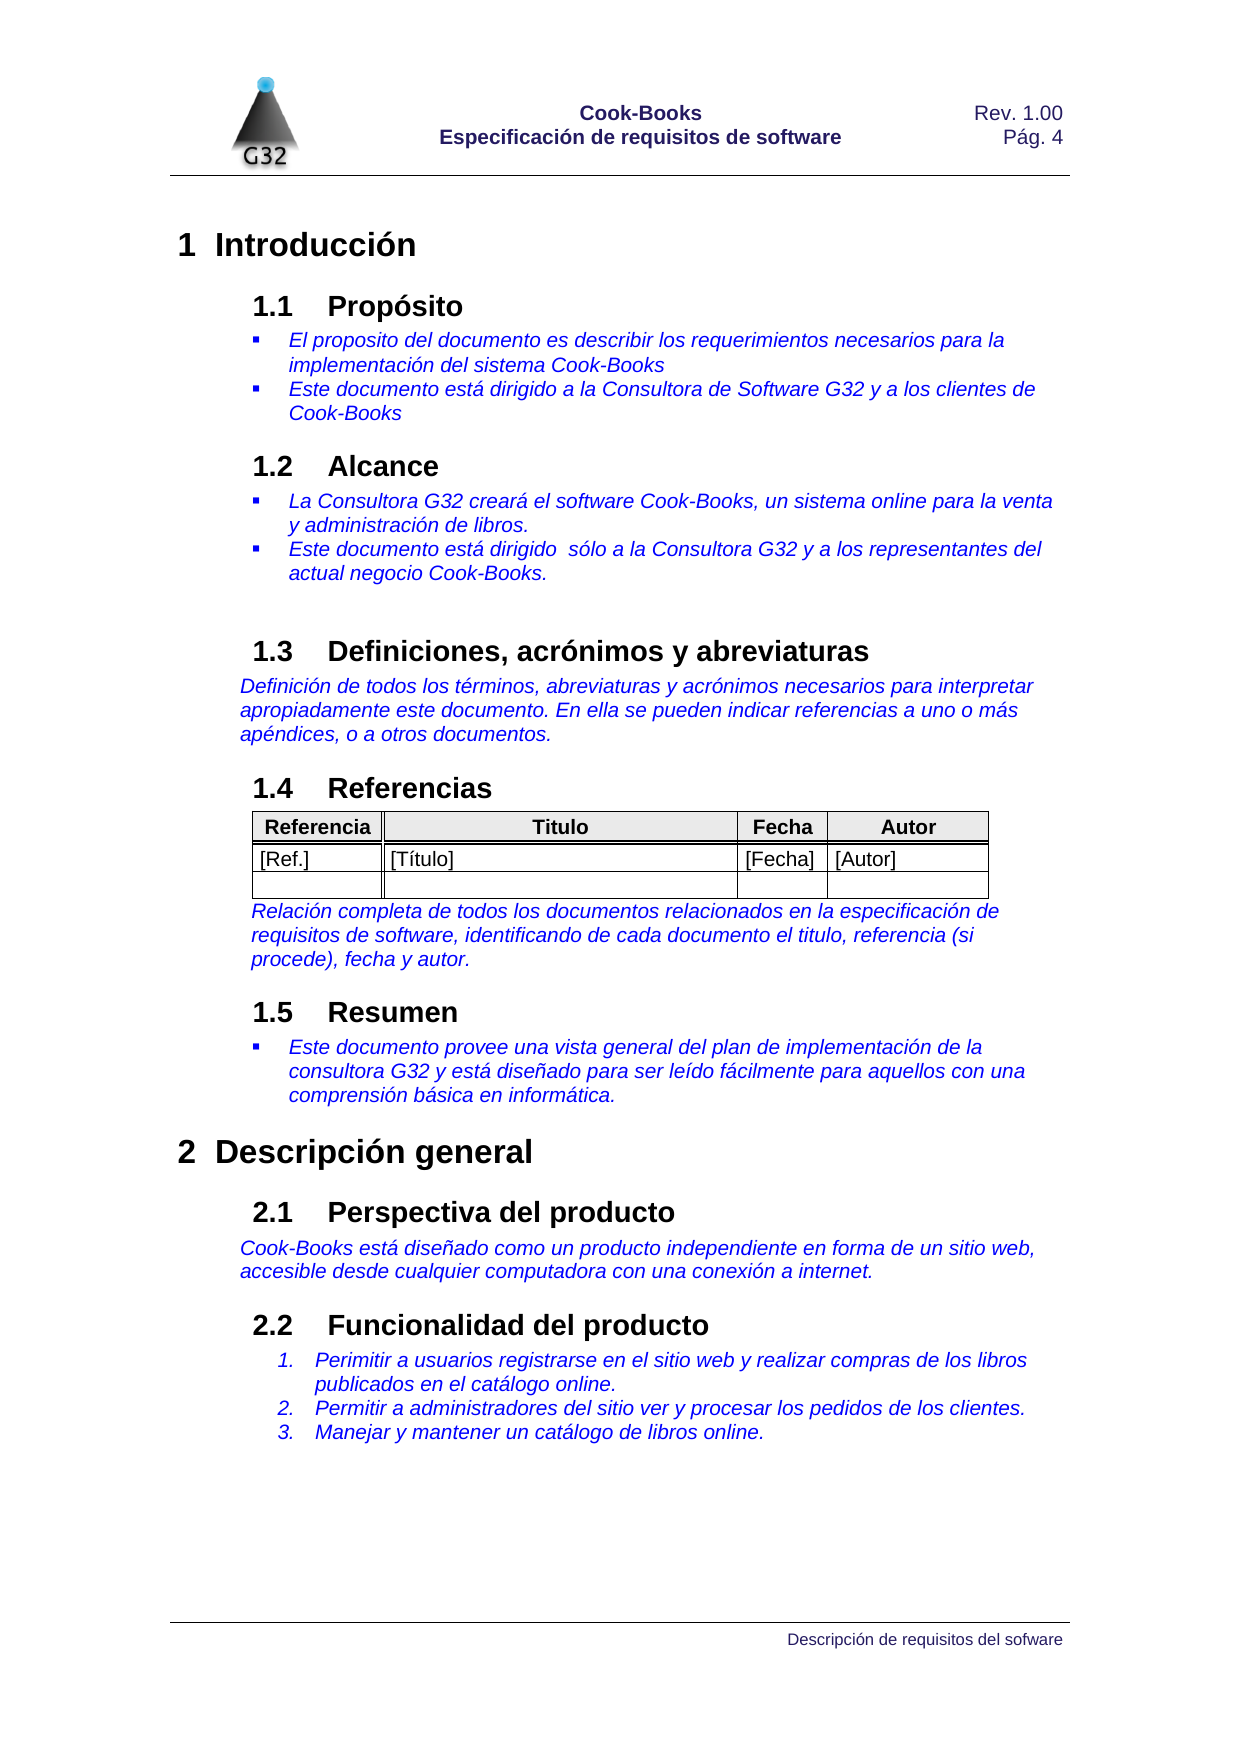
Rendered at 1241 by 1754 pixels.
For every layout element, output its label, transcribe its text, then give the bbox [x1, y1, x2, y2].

table_header Autor [828, 812, 988, 840]
table_cell [253, 872, 381, 897]
list Perimitir a usuarios registrarse en el sitio web y realizar compras de los libros publicados en el catálogo online. [277, 1348, 1063, 1396]
picture [216, 77, 314, 174]
text Relación completa de todos los documentos relacionados en la especificación de requisitos de software, identificando de cada documento el titulo, referencia (si procede), fecha y autor. [251, 898, 1063, 970]
subtitle Perspectiva del producto [252, 1196, 1063, 1229]
table_cell [Ref.] [253, 845, 381, 871]
table_header Titulo [385, 812, 737, 840]
subtitle Referencias [252, 771, 1063, 804]
list Este documento está dirigido sólo a la Consultora G32 y a los representantes del actual negocio Cook-Books. [251, 537, 1063, 585]
text Definición de todos los términos, abreviaturas y acrónimos necesarios para interpretar apropiadamente este documento. En ella se pueden indicar referencias a uno o más apéndices, o a otros documentos. [240, 674, 1063, 746]
list Este documento está dirigido a la Consultora de Software G32 y a los clientes de Cook-Books [251, 376, 1063, 424]
table_cell [Autor] [828, 845, 988, 871]
subtitle Alcance [252, 449, 1063, 483]
list Este documento provee una vista general del plan de implementación de la consultora G32 y está diseñado para ser leído fácilmente para aquellos con una comprensión básica en informática. [251, 1035, 1063, 1107]
table_cell [Fecha] [738, 845, 827, 871]
subtitle Descripción general [177, 1132, 1063, 1171]
table_header Fecha [738, 812, 827, 840]
text Cook-Books está diseñado como un producto independiente en forma de un sitio web, accesible desde cualquier computadora con una conexión a internet. [240, 1235, 1063, 1283]
table_cell [385, 872, 737, 897]
list La Consultora G32 creará el software Cook-Books, un sistema online para la venta y administración de libros. [251, 489, 1063, 537]
subtitle Definiciones, acrónimos y abreviaturas [252, 634, 1063, 668]
table_header Referencia [253, 812, 381, 840]
table_cell [828, 872, 988, 897]
list El proposito del documento es describir los requerimientos necesarios para la implementación del sistema Cook-Books [251, 328, 1063, 376]
subtitle Propósito [252, 288, 1063, 322]
table_cell [738, 872, 827, 897]
subtitle Resumen [252, 995, 1063, 1029]
subtitle Funcionalidad del producto [252, 1308, 1063, 1342]
list Permitir a administradores del sitio ver y procesar los pedidos de los clientes. [277, 1396, 1063, 1420]
subtitle Introducción [177, 225, 1063, 263]
table_cell [Título] [385, 845, 737, 871]
list Manejar y mantener un catálogo de libros online. [277, 1420, 1063, 1444]
